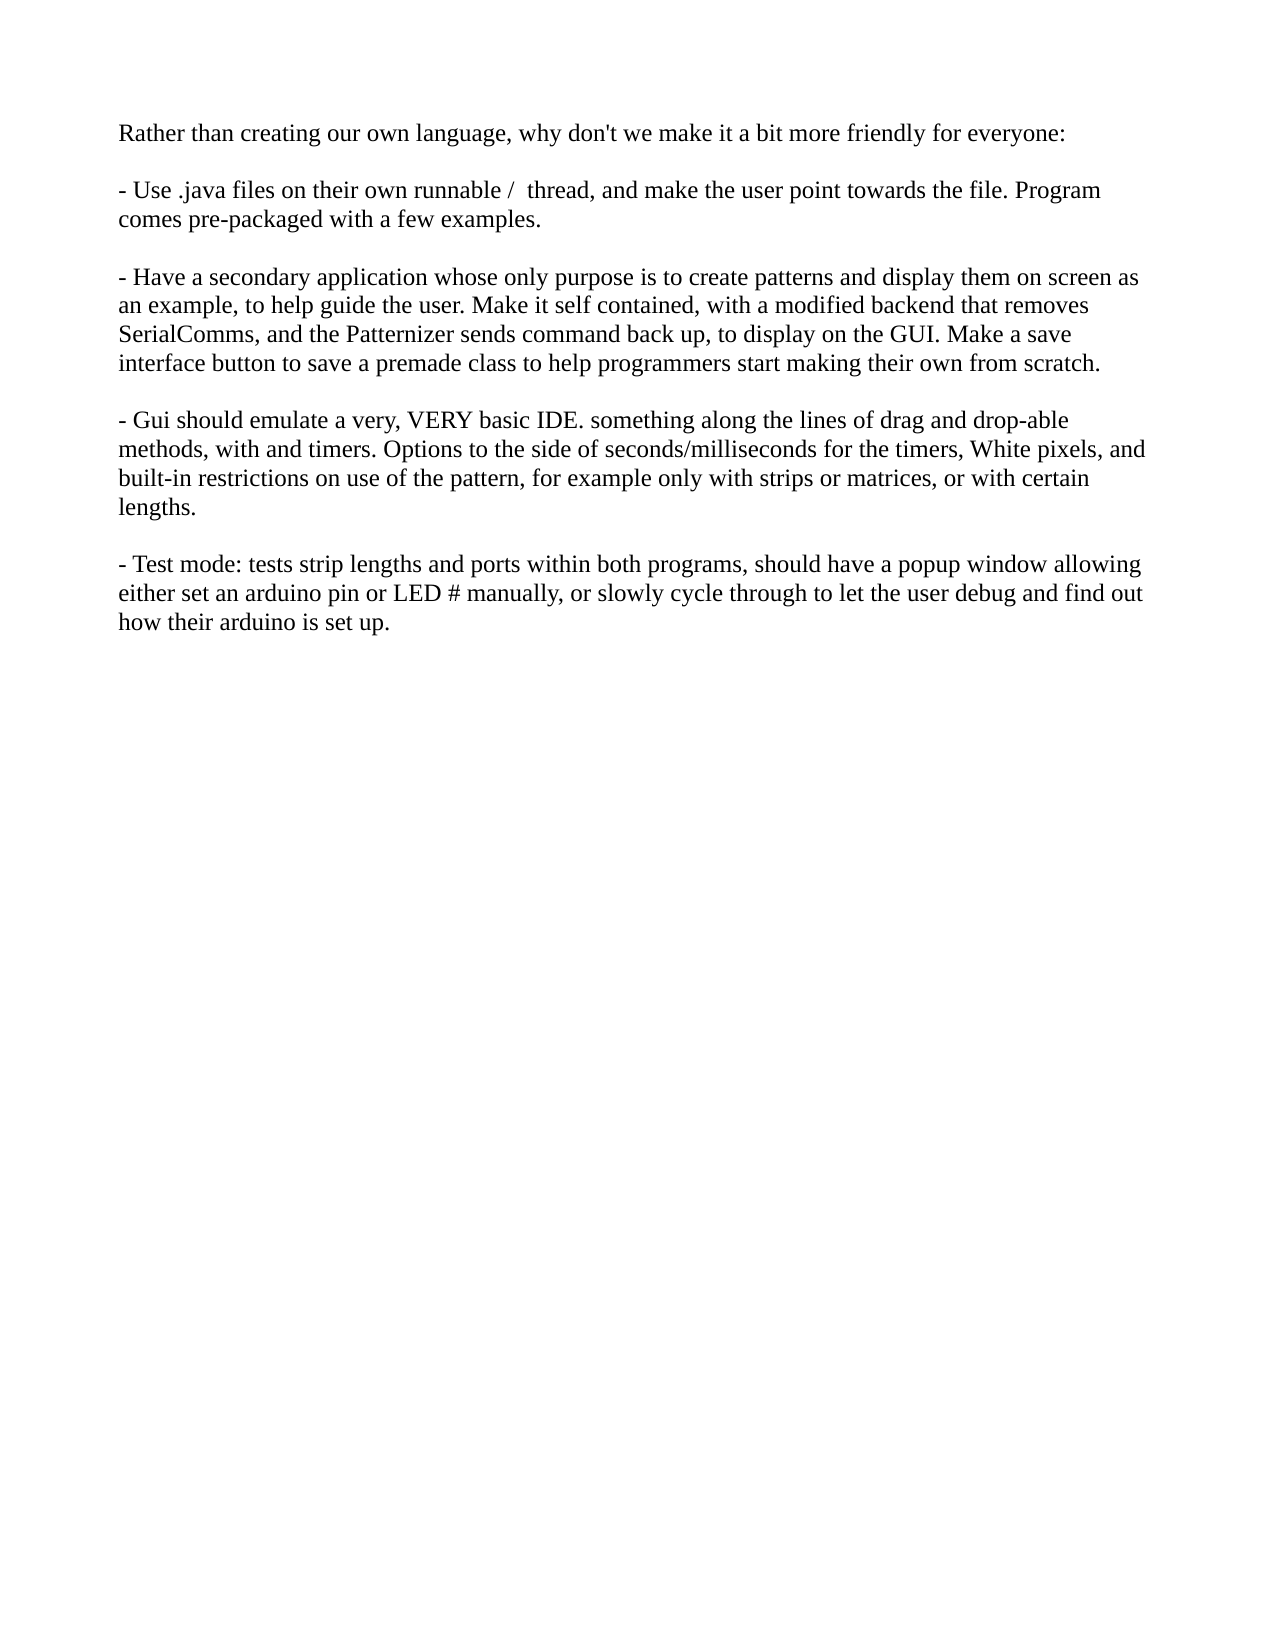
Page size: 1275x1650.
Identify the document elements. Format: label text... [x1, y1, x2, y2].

text - Test mode: tests strip lengths and ports within both programs, should have a popup window allowing either set an arduino pin or LED # manually, or slowly cycle through to let the user debug and find out how their arduino is set up. [118, 549, 1157, 636]
text Rather than creating our own language, why don't we make it a bit more friendly for everyone: [118, 118, 1157, 147]
text - Have a secondary application whose only purpose is to create patterns and display them on screen as an example, to help guide the user. Make it self contained, with a modified backend that removes SerialComms, and the Patternizer sends command back up, to display on the GUI. Make a save interface button to save a premade class to help programmers start making their own from scratch. [118, 262, 1157, 377]
text - Use .java files on their own runnable / thread, and make the user point towards the file. Program comes pre-packaged with a few examples. [118, 176, 1157, 233]
text - Gui should emulate a very, VERY basic IDE. something along the lines of drag and drop-able methods, with and timers. Options to the side of seconds/milliseconds for the timers, White pixels, and built-in restrictions on use of the pattern, for example only with strips or matrices, or with certain lengths. [118, 406, 1157, 521]
